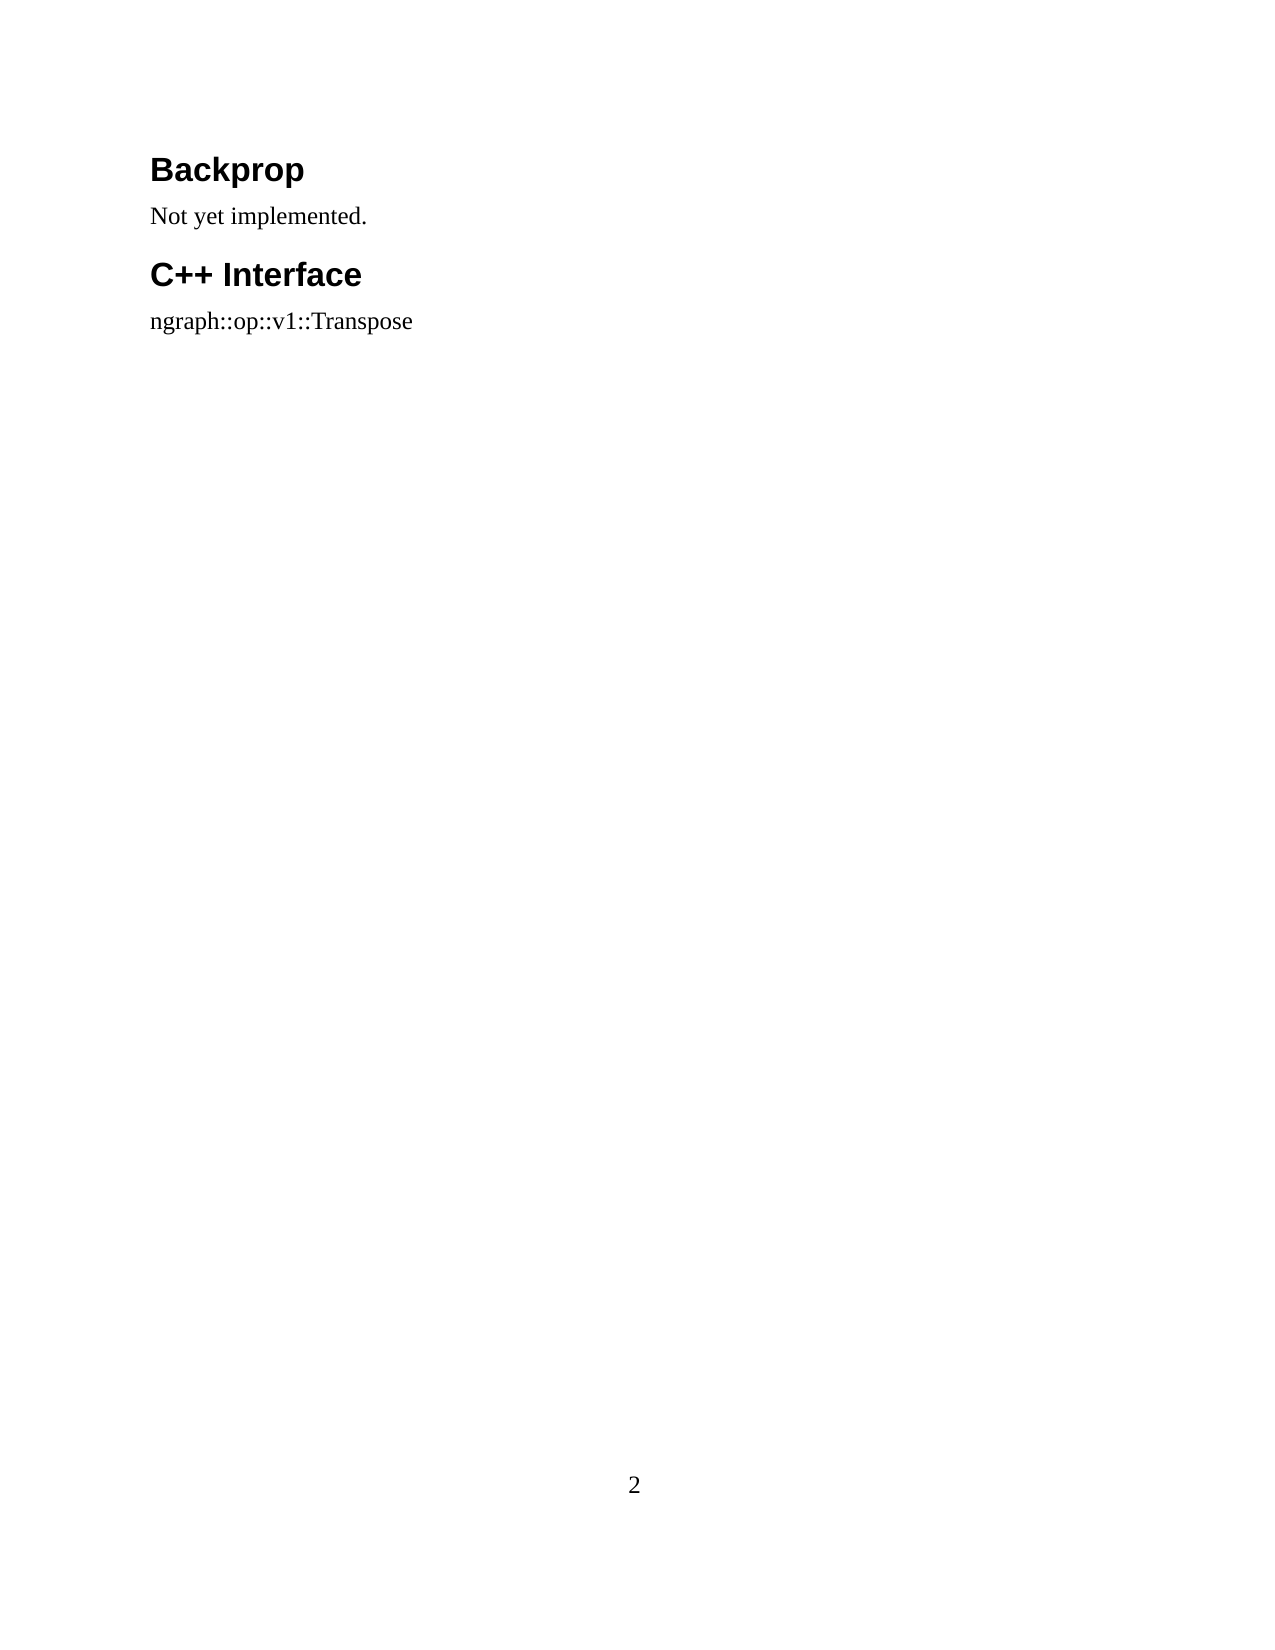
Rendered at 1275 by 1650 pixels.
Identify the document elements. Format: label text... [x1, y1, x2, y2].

text ngraph::op::v1::Transpose [150, 306, 1125, 335]
subtitle C++ Interface [150, 255, 1125, 293]
subtitle Backprop [150, 150, 1125, 189]
text Not yet implemented. [150, 201, 1125, 230]
